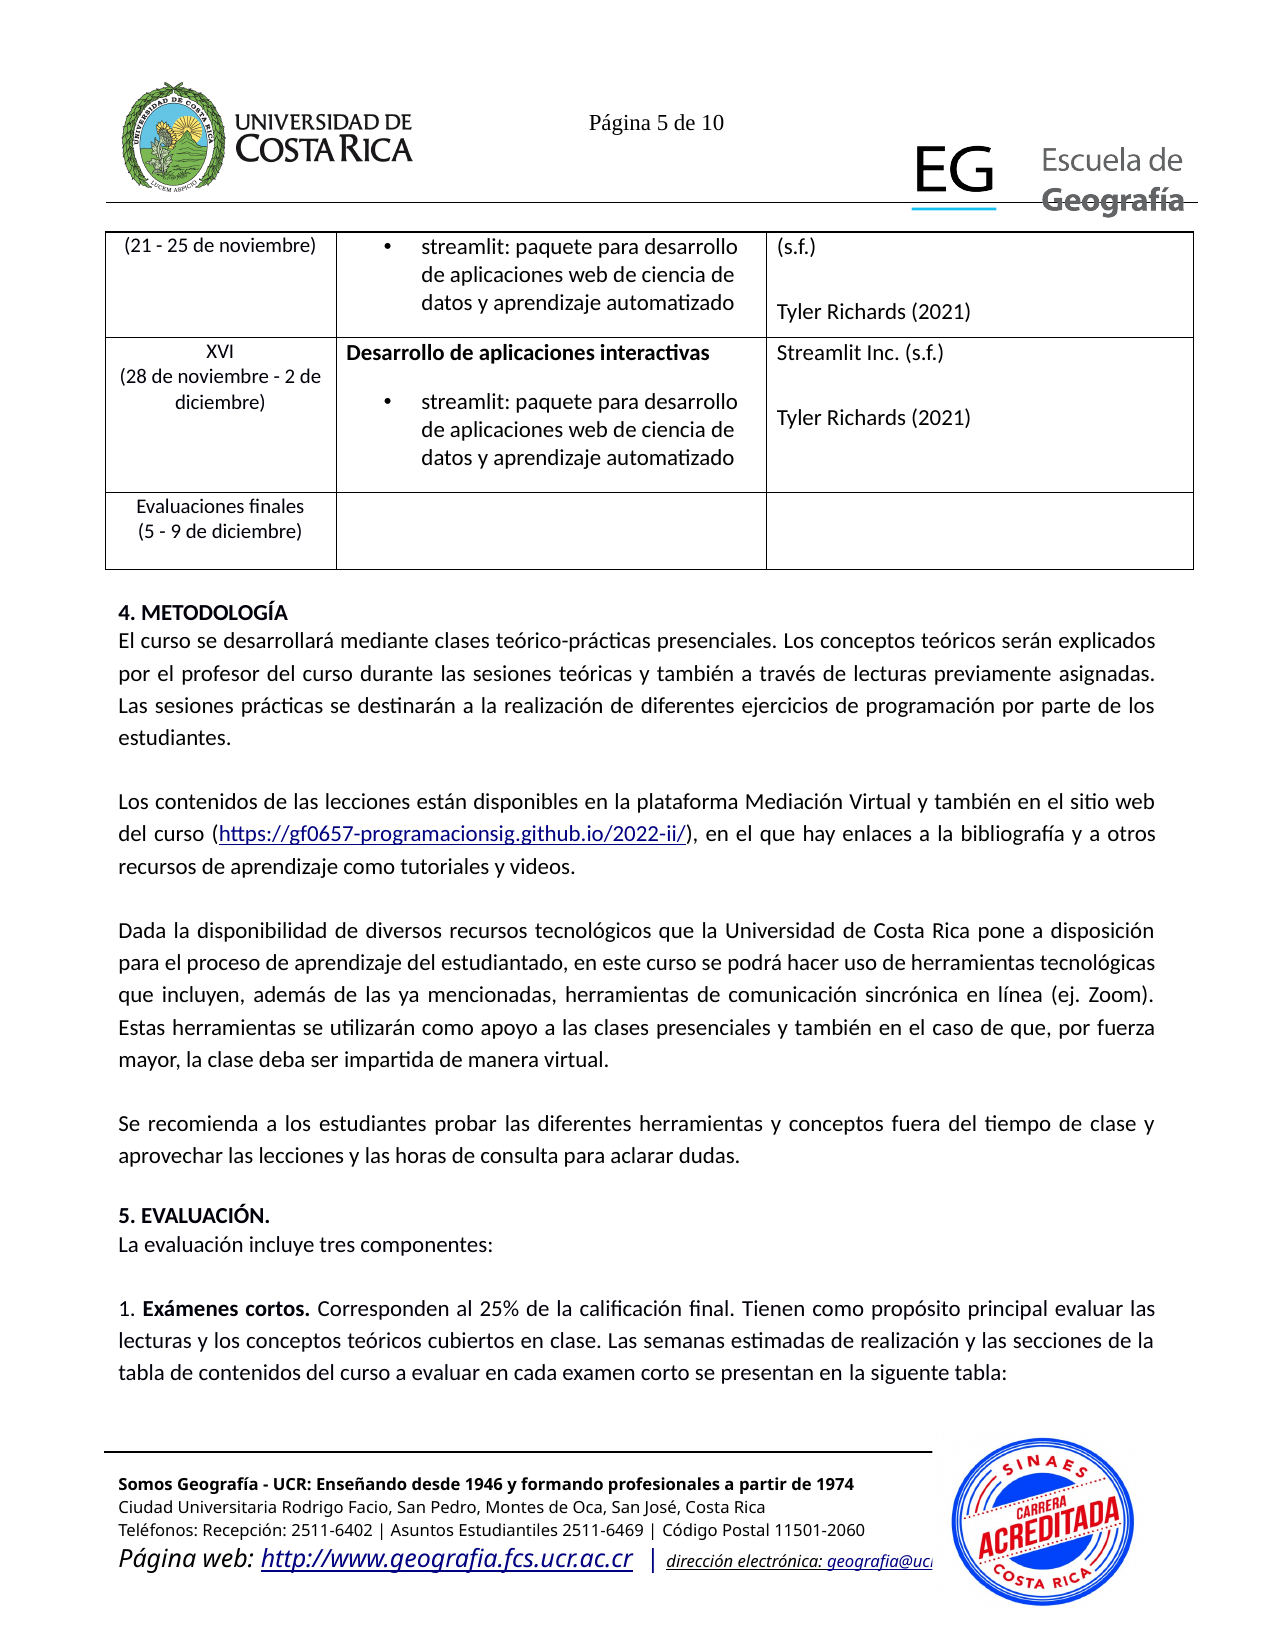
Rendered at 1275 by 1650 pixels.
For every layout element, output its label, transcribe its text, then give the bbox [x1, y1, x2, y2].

table_cell [337, 493, 766, 569]
text 1. Exámenes cortos. Corresponden al 25% de la calificación final. Tienen como propósito principal evaluar las lecturas y los conceptos teóricos cubiertos en clase. Las semanas estimadas de realización y las secciones de la tabla de contenidos del curso a evaluar en cada examen corto se presentan en la siguente tabla: [118, 1294, 1157, 1386]
text 4. METODOLOGÍA [118, 598, 1157, 626]
picture [932, 1432, 1156, 1613]
picture [118, 76, 417, 197]
table_cell Streamlit Inc. (s.f.) Tyler Richards (2021) [767, 338, 1193, 492]
picture [887, 102, 1208, 253]
text 5. EVALUACIÓN. [118, 1202, 1157, 1230]
text Los contenidos de las lecciones están disponibles en la plataforma Mediación Virtual y también en el sitio web del curso (https://gf0657-programacionsig.github.io/2022-ii/), en el que hay enlaces a la bibliografía y a otros recursos de aprendizaje como tutoriales y videos. [118, 787, 1157, 880]
table_cell Desarrollo de aplicaciones interactivas streamlit: paquete para desarrollo de aplicaciones web de ciencia de datos y aprendizaje automatizado [337, 338, 766, 492]
text El curso se desarrollará mediante clases teórico-prácticas presenciales. Los conceptos teóricos serán explicados por el profesor del curso durante las sesiones teóricas y también a través de lecturas previamente asignadas. Las sesiones prácticas se destinarán a la realización de diferentes ejercicios de programación por parte de los estudiantes. [118, 626, 1157, 751]
text La evaluación incluye tres componentes: [118, 1230, 1157, 1258]
text Dada la disponibilidad de diversos recursos tecnológicos que la Universidad de Costa Rica pone a disposición para el proceso de aprendizaje del estudiantado, en este curso se podrá hacer uso de herramientas tecnológicas que incluyen, además de las ya mencionadas, herramientas de comunicación sincrónica en línea (ej. Zoom). Estas herramientas se utilizarán como apoyo a las clases presenciales y también en el caso de que, por fuerza mayor, la clase deba ser impartida de manera virtual. [118, 916, 1157, 1073]
table_cell (21 - 25 de noviembre) [106, 233, 336, 337]
table_cell Desarrollo de aplicaciones interactivas streamlit: paquete para desarrollo de aplicaciones web de ciencia de datos y aprendizaje automatizado [337, 233, 766, 337]
table_cell XVI (28 de noviembre - 2 de diciembre) [106, 338, 336, 492]
text Se recomienda a los estudiantes probar las diferentes herramientas y conceptos fuera del tiempo de clase y aprovechar las lecciones y las horas de consulta para aclarar dudas. [118, 1109, 1157, 1169]
table_cell [767, 493, 1193, 569]
table_cell (s.f.) Tyler Richards (2021) [767, 233, 1193, 337]
table_cell Evaluaciones finales (5 - 9 de diciembre) [106, 493, 336, 569]
